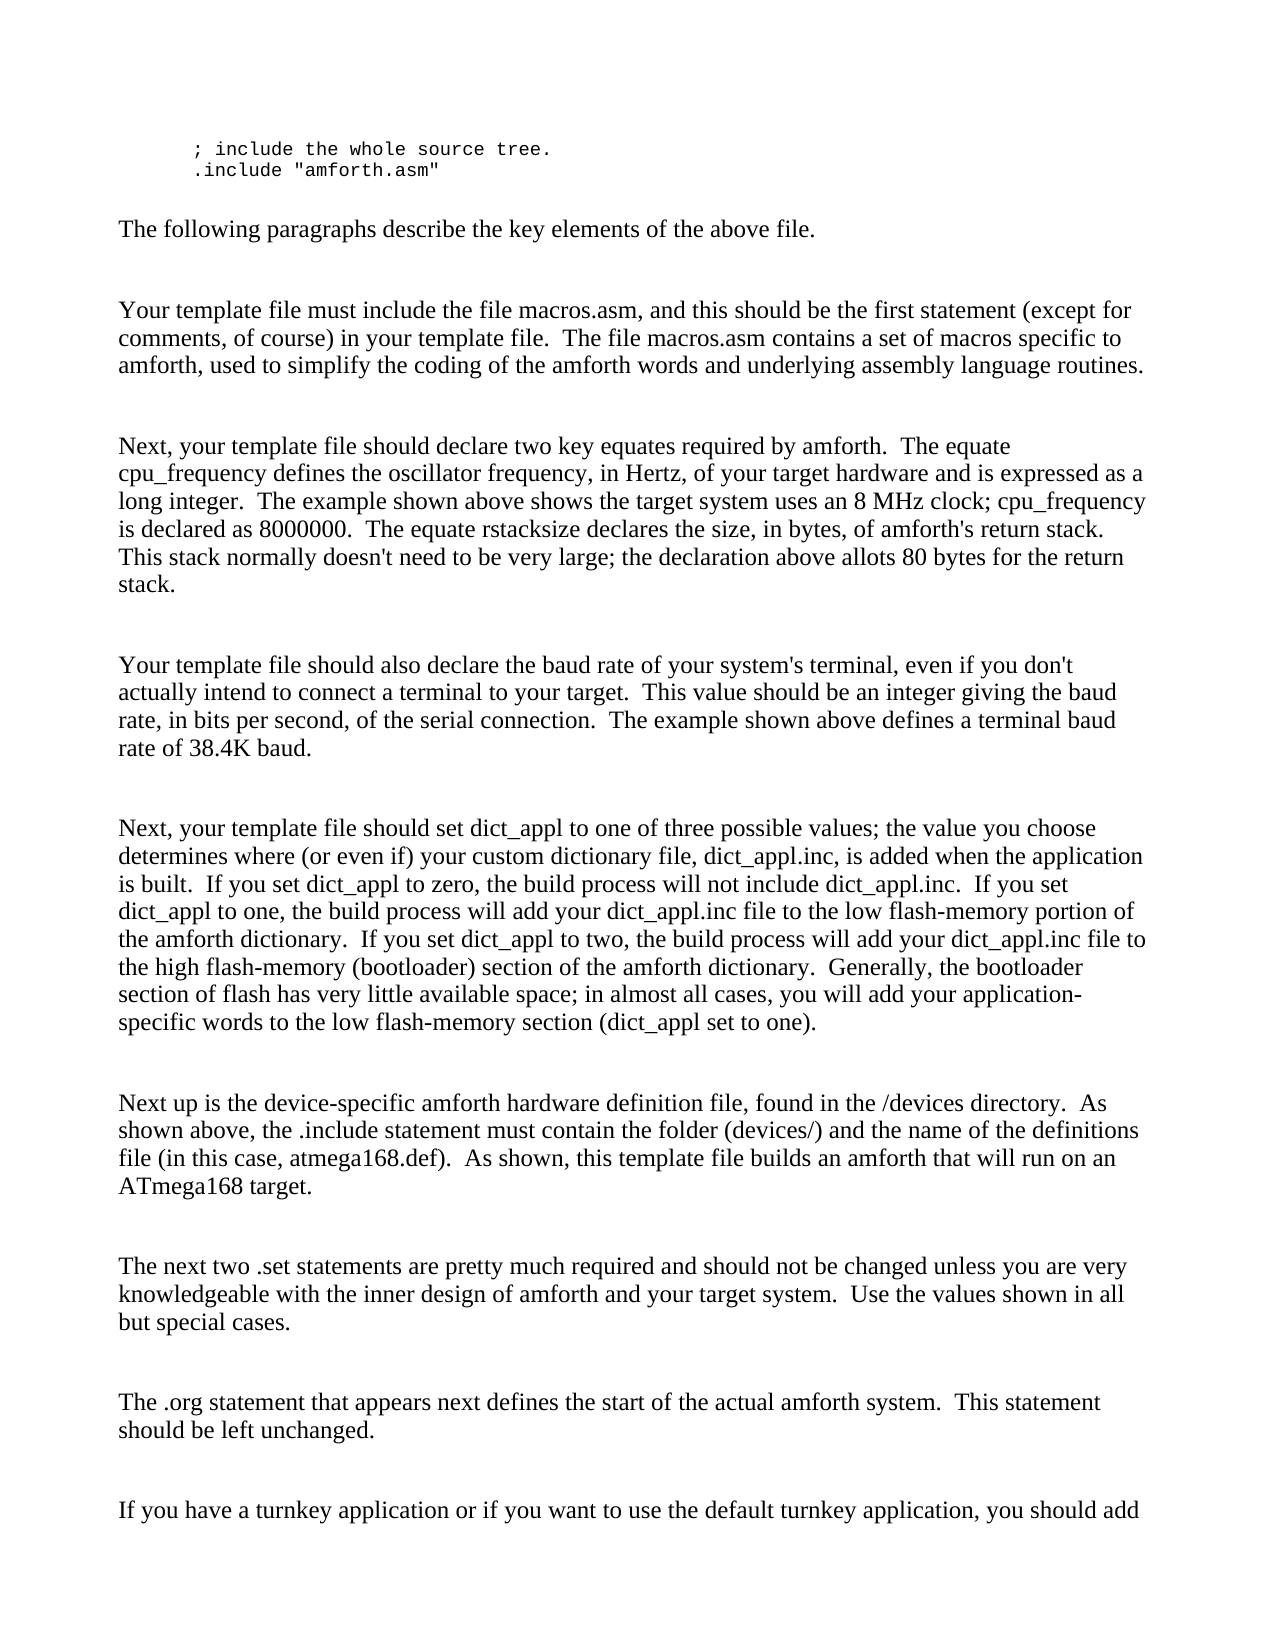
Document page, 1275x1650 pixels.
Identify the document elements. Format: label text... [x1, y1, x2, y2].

text If you have a turnkey application or if you want to use the default turnkey application, you should add [118, 1496, 1157, 1524]
text Next up is the device-specific amforth hardware definition file, found in the /devices directory. As shown above, the .include statement must contain the folder (devices/) and the name of the definitions file (in this case, atmega168.def). As shown, this template file builds an amforth that will run on an ATmega168 target. [118, 1089, 1157, 1199]
text Your template file must include the file macros.asm, and this should be the first statement (except for comments, of course) in your template file. The file macros.asm contains a set of macros specific to amforth, used to simplify the coding of the amforth words and underlying assembly language routines. [118, 296, 1157, 379]
text Your template file should also declare the baud rate of your system's terminal, even if you don't actually intend to connect a terminal to your target. This value should be an integer giving the baud rate, in bits per second, of the serial connection. The example shown above defines a terminal baud rate of 38.4K baud. [118, 651, 1157, 762]
text The following paragraphs describe the key elements of the above file. [118, 216, 1157, 243]
text Next, your template file should declare two key equates required by amforth. The equate cpu_frequency defines the oscillator frequency, in Hertz, of your target hardware and is expressed as a long integer. The example shown above shows the target system uses an 8 MHz clock; cpu_frequency is declared as 8000000. The equate rstacksize declares the size, in bytes, of amforth's return stack. This stack normally doesn't need to be very large; the declaration above allots 80 bytes for the return stack. [118, 432, 1157, 598]
text Next, your template file should set dict_appl to one of three possible values; the value you choose determines where (or even if) your custom dictionary file, dict_appl.inc, is added when the application is built. If you set dict_appl to zero, the build process will not include dict_appl.inc. If you set dict_appl to one, the build process will add your dict_appl.inc file to the low flash-memory portion of the amforth dictionary. If you set dict_appl to two, the build process will add your dict_appl.inc file to the high flash-memory (bootloader) section of the amforth dictionary. Generally, the bootloader section of flash has very little available space; in almost all cases, you will add your application-specific words to the low flash-memory section (dict_appl set to one). [118, 814, 1157, 1036]
text The next two .set statements are pretty much required and should not be changed unless you are very knowledgeable with the inner design of amforth and your target system. Use the values shown in all but special cases. [118, 1252, 1157, 1335]
text ; include the whole source tree. .include "amforth.asm" [192, 118, 1157, 203]
text The .org statement that appears next defines the start of the actual amforth system. This statement should be left unchanged. [118, 1388, 1157, 1443]
